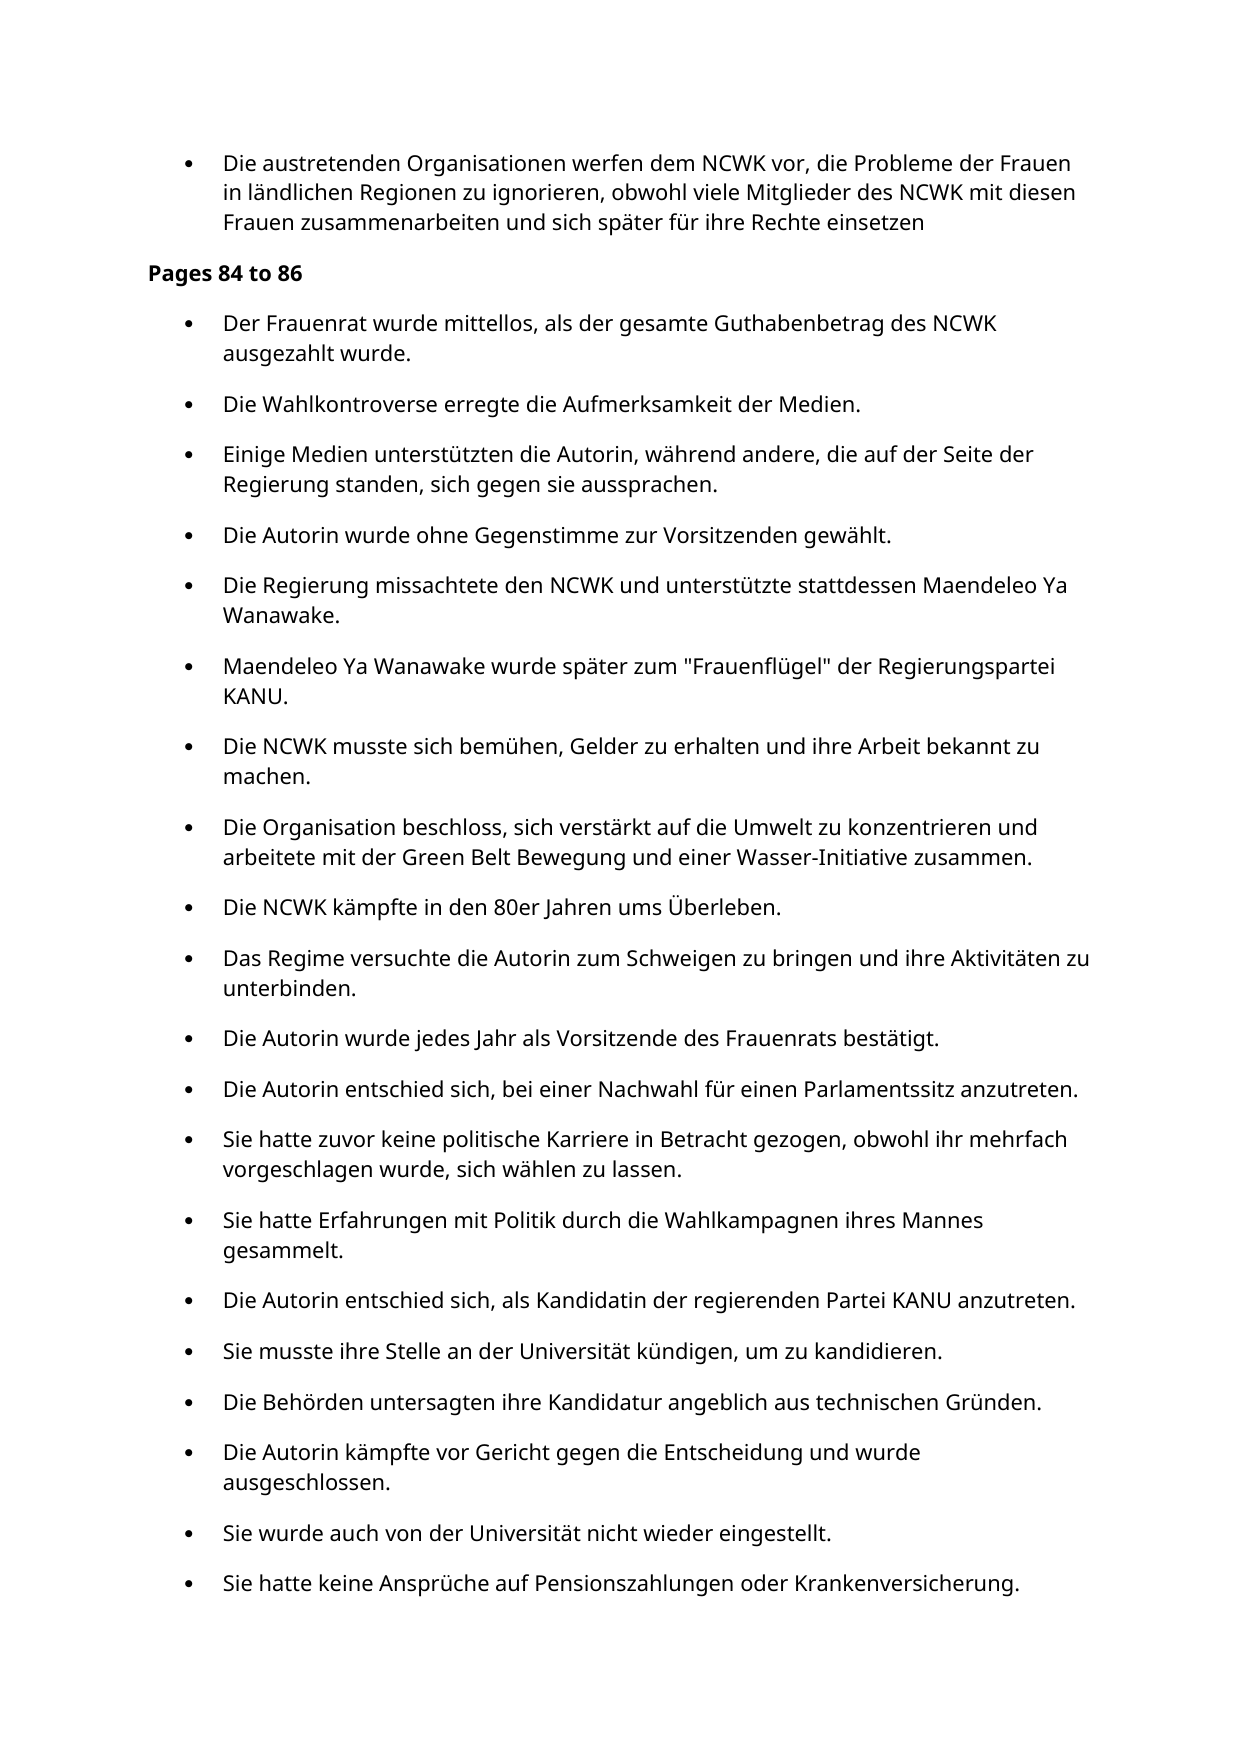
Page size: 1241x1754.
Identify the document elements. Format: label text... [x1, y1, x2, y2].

list Die Wahlkontroverse erregte die Aufmerksamkeit der Medien. [185, 389, 1093, 419]
list Die Behörden untersagten ihre Kandidatur angeblich aus technischen Gründen. [185, 1387, 1093, 1416]
list Die Autorin entschied sich, als Kandidatin der regierenden Partei KANU anzutreten. [185, 1285, 1093, 1315]
list Die Autorin wurde jedes Jahr als Vorsitzende des Frauenrats bestätigt. [185, 1023, 1093, 1053]
list Die Regierung missachtete den NCWK und unterstützte stattdessen Maendeleo Ya Wanawake. [185, 571, 1093, 630]
list Sie wurde auch von der Universität nicht wieder eingestellt. [185, 1518, 1093, 1547]
list Das Regime versuchte die Autorin zum Schweigen zu bringen und ihre Aktivitäten zu unterbinden. [185, 943, 1093, 1002]
list Maendeleo Ya Wanawake wurde später zum "Frauenflügel" der Regierungspartei KANU. [185, 651, 1093, 711]
text Pages 84 to 86 [148, 258, 1093, 288]
list Der Frauenrat wurde mittellos, als der gesamte Guthabenbetrag des NCWK ausgezahlt wurde. [185, 308, 1093, 368]
list Die Autorin entschied sich, bei einer Nachwahl für einen Parlamentssitz anzutreten. [185, 1074, 1093, 1104]
list Einige Medien unterstützten die Autorin, während andere, die auf der Seite der Regierung standen, sich gegen sie aussprachen. [185, 439, 1093, 499]
list Die Organisation beschloss, sich verstärkt auf die Umwelt zu konzentrieren und arbeitete mit der Green Belt Bewegung und einer Wasser-Initiative zusammen. [185, 812, 1093, 871]
list Die NCWK kämpfte in den 80er Jahren ums Überleben. [185, 892, 1093, 922]
list Die NCWK musste sich bemühen, Gelder zu erhalten und ihre Arbeit bekannt zu machen. [185, 731, 1093, 791]
list Die Autorin kämpfte vor Gericht gegen die Entscheidung und wurde ausgeschlossen. [185, 1437, 1093, 1497]
list Sie hatte Erfahrungen mit Politik durch die Wahlkampagnen ihres Mannes gesammelt. [185, 1205, 1093, 1264]
list Sie hatte zuvor keine politische Karriere in Betracht gezogen, obwohl ihr mehrfach vorgeschlagen wurde, sich wählen zu lassen. [185, 1124, 1093, 1184]
list Sie hatte keine Ansprüche auf Pensionszahlungen oder Krankenversicherung. [185, 1568, 1093, 1598]
list Die Autorin wurde ohne Gegenstimme zur Vorsitzenden gewählt. [185, 520, 1093, 550]
list Die austretenden Organisationen werfen dem NCWK vor, die Probleme der Frauen in ländlichen Regionen zu ignorieren, obwohl viele Mitglieder des NCWK mit diesen Frauen zusammenarbeiten und sich später für ihre Rechte einsetzen [185, 148, 1093, 237]
list Sie musste ihre Stelle an der Universität kündigen, um zu kandidieren. [185, 1336, 1093, 1366]
